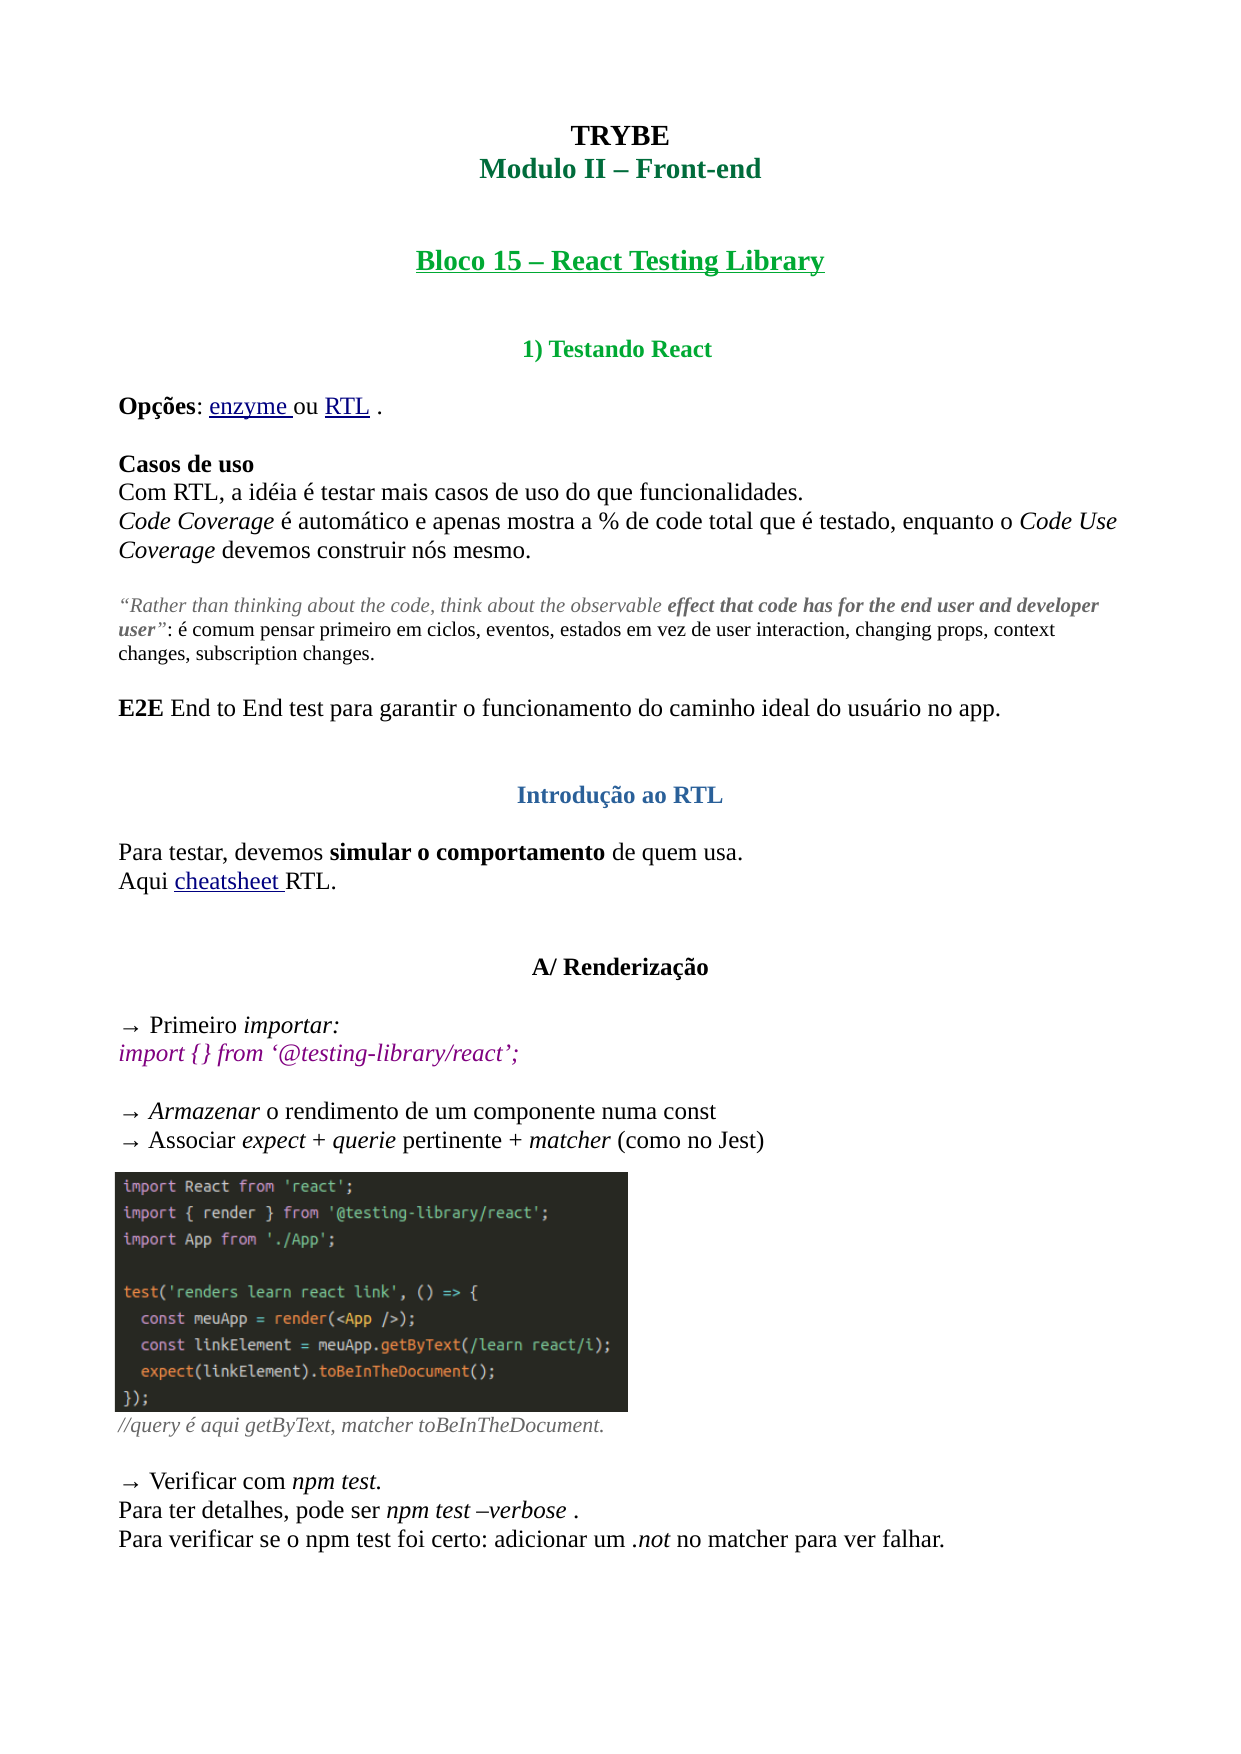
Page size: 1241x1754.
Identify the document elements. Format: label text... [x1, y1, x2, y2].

text E2E End to End test para garantir o funcionamento do caminho ideal do usuário no app. [118, 693, 1122, 722]
text Casos de uso [118, 449, 1122, 477]
text Para testar, devemos simular o comportamento de quem usa. [118, 837, 1122, 866]
picture [114, 1172, 628, 1412]
text Para ter detalhes, pode ser npm test –verbose . [118, 1495, 1122, 1524]
text //query é aqui getByText, matcher toBeInTheDocument. [118, 1412, 1122, 1437]
text → Associar expect + querie pertinente + matcher (como no Jest) [118, 1125, 1122, 1153]
text Introdução ao RTL [118, 780, 1122, 808]
text Bloco 15 – React Testing Library [118, 243, 1122, 276]
text TRYBE [118, 118, 1122, 152]
text Aqui cheatsheet RTL. [118, 866, 1122, 895]
text “Rather than thinking about the code, think about the observable effect that code has for the end user and developer user”: é comum pensar primeiro em ciclos, eventos, estados em vez de user interaction, changing props, context changes, subscription changes. [118, 592, 1122, 665]
text Modulo II – Front-end [118, 152, 1122, 185]
text Opções: enzyme ou RTL . [118, 391, 1122, 420]
text → Armazenar o rendimento de um componente numa const [118, 1096, 1122, 1125]
text Code Coverage é automático e apenas mostra a % de code total que é testado, enquanto o Code Use Coverage devemos construir nós mesmo. [118, 506, 1122, 564]
text import {} from ‘@testing-library/react’; [118, 1038, 1122, 1067]
text Com RTL, a idéia é testar mais casos de uso do que funcionalidades. [118, 477, 1122, 506]
text Para verificar se o npm test foi certo: adicionar um .not no matcher para ver falhar. [118, 1524, 1122, 1552]
text → Verificar com npm test. [118, 1466, 1122, 1495]
text 1) Testando React [118, 334, 1122, 362]
text → Primeiro importar: [118, 1010, 1122, 1038]
text A/ Renderização [118, 952, 1122, 981]
